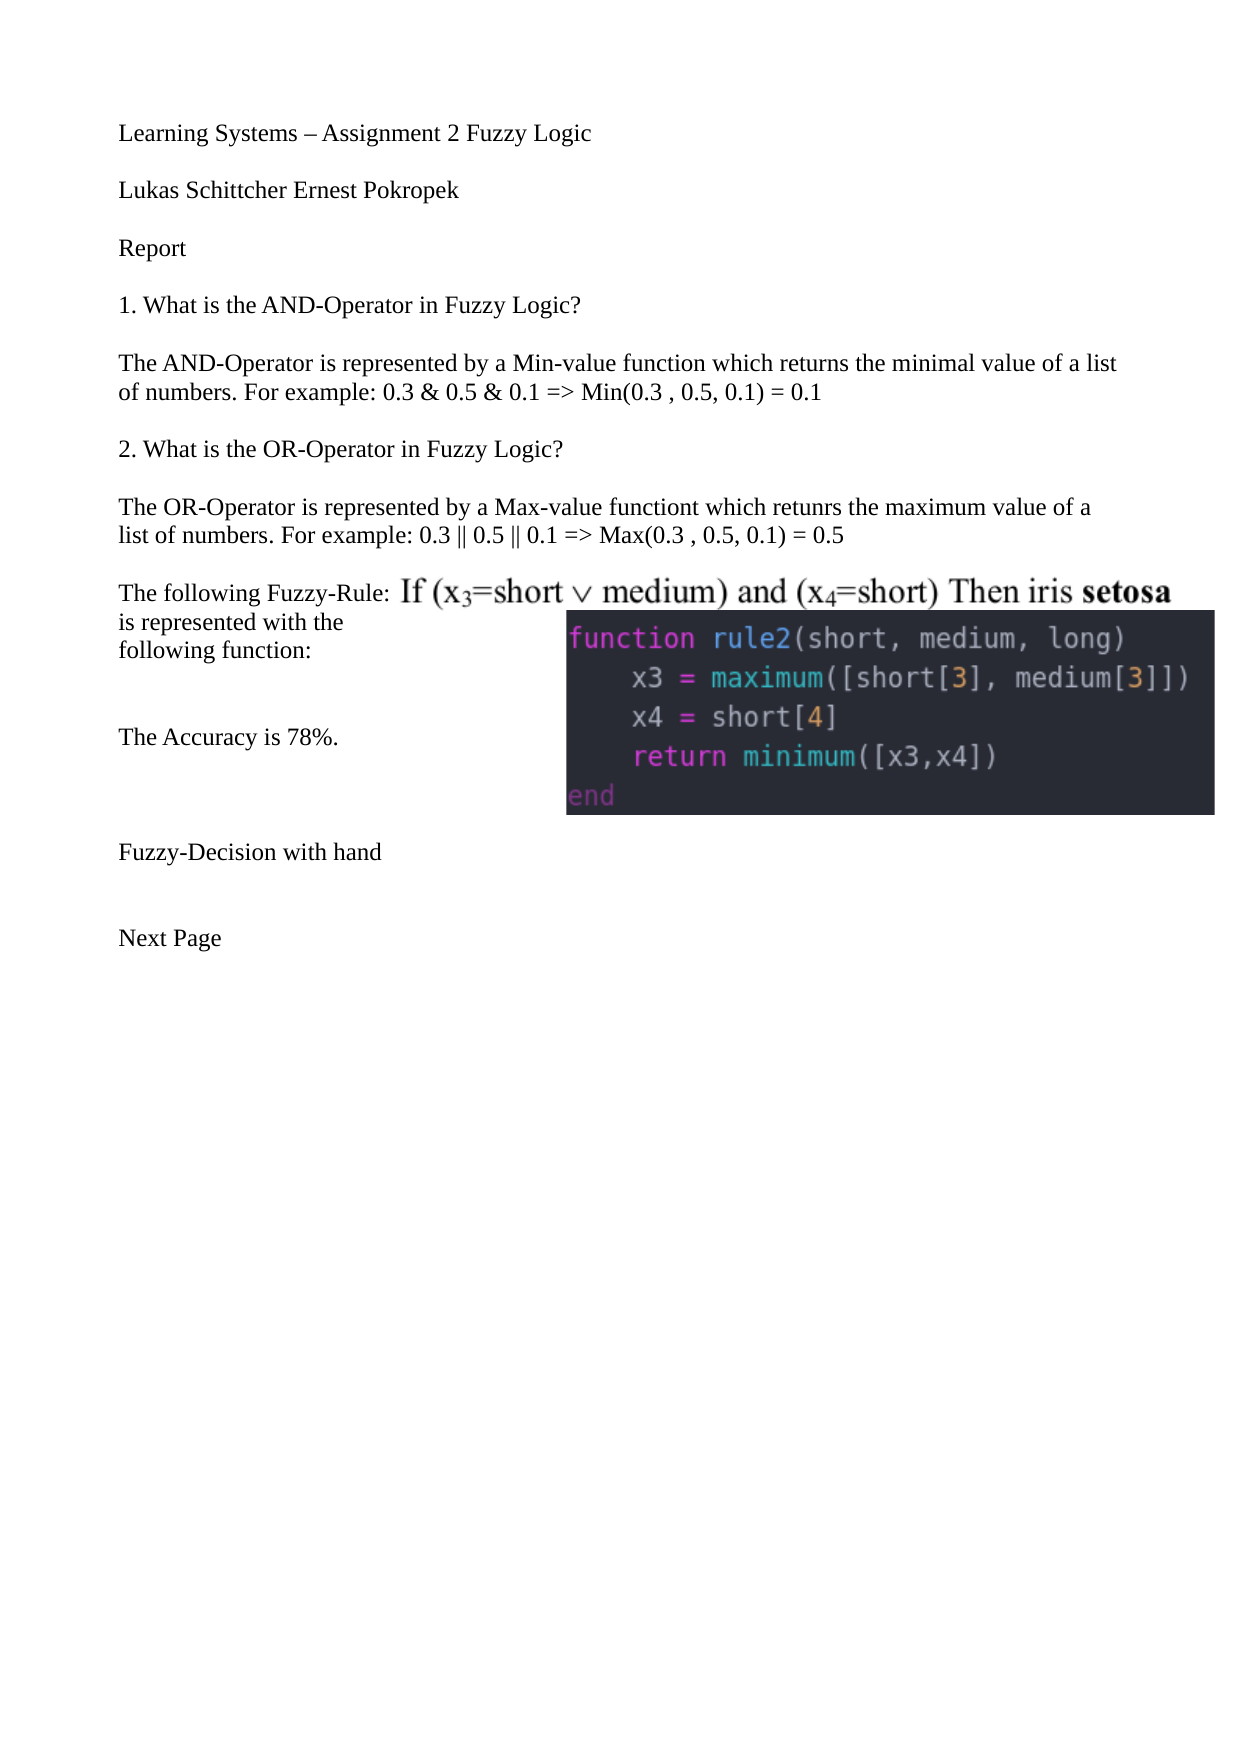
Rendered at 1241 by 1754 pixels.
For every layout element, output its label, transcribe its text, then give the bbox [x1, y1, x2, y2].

text 2. What is the OR-Operator in Fuzzy Logic? The OR-Operator is represented by a Max-value functiont which retunrs the maximum value of a list of numbers. For example: 0.3 || 0.5 || 0.1 => Max(0.3 , 0.5, 0.1) = 0.5 The following Fuzzy-Rule: [118, 434, 1122, 607]
text Learning Systems – Assignment 2 Fuzzy Logic Lukas Schittcher Ernest Pokropek Report [118, 118, 1122, 262]
text 1. What is the AND-Operator in Fuzzy Logic? The AND-Operator is represented by a Min-value function which returns the minimal value of a list of numbers. For example: 0.3 & 0.5 & 0.1 => Min(0.3 , 0.5, 0.1) = 0.1 [118, 291, 1122, 406]
text is represented with the following function: The Accuracy is 78%. Fuzzy-Decision with hand Next Page [118, 607, 1122, 981]
picture [396, 573, 1215, 815]
